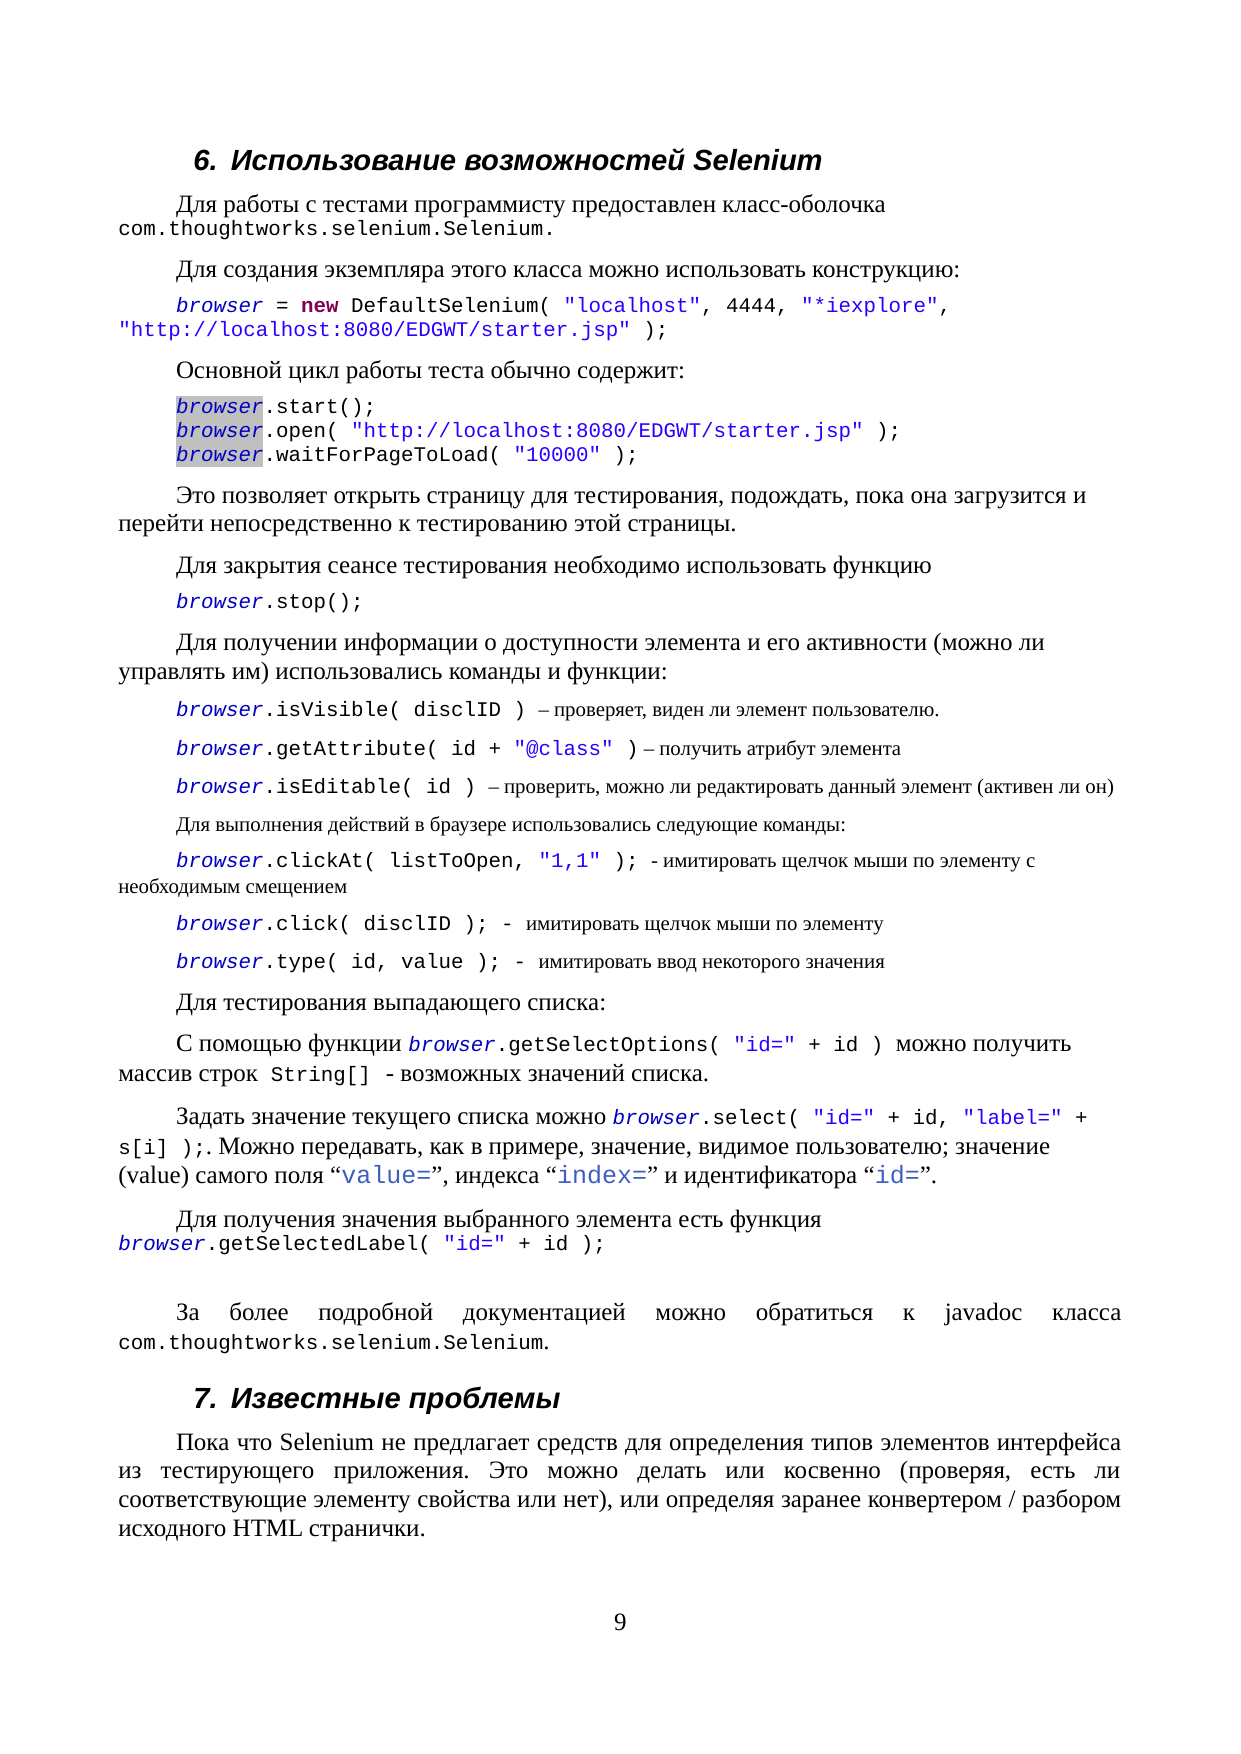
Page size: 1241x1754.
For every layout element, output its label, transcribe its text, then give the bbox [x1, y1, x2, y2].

subtitle Известные проблемы [193, 1381, 1122, 1414]
text С помощью функции browser.getSelectOptions( "id=" + id ) можно получить массив строк String[] - возможных значений списка. [118, 1028, 1122, 1089]
text browser.isEditable( id ) – проверить, можно ли редактировать данный элемент (активен ли он) [118, 774, 1122, 799]
text browser.clickAt( listToOpen, "1,1" ); - имитировать щелчок мыши по элементу с необходимым смещением [118, 848, 1122, 898]
text Для получения значения выбранного элемента есть функция browser.getSelectedLabel( "id=" + id ); [118, 1204, 1122, 1256]
text browser.start(); [118, 396, 1122, 420]
text Для работы с тестами программисту предоставлен класс-оболочка com.thoughtworks.selenium.Selenium. [118, 189, 1122, 242]
text browser.stop(); [118, 591, 1122, 615]
text Для тестирования выпадающего списка: [118, 987, 1122, 1016]
text browser.type( id, value ); - имитировать ввод некоторого значения [118, 949, 1122, 975]
text Это позволяет открыть страницу для тестирования, подождать, пока она загрузится и перейти непосредственно к тестированию этой страницы. [118, 480, 1122, 537]
text Для получении информации о доступности элемента и его активности (можно ли управлять им) использовались команды и функции: [118, 627, 1122, 685]
text Для закрытия сеансе тестирования необходимо использовать функцию [118, 550, 1122, 578]
subtitle Использование возможностей Selenium [193, 143, 1122, 177]
text Для создания экземпляра этого класса можно использовать конструкцию: [118, 254, 1122, 283]
text browser.getAttribute( id + "@class" ) – получить атрибут элемента [118, 735, 1122, 761]
text Пока что Selenium не предлагает средств для определения типов элементов интерфейса из тестирующего приложения. Это можно делать или косвенно (проверяя, есть ли соответствующие элементу свойства или нет), или определяя заранее конвертером / разбором исходного HTML странички. [118, 1427, 1122, 1542]
text За более подробной документацией можно обратиться к javadoc класса com.thoughtworks.selenium.Selenium. [118, 1297, 1122, 1356]
text Задать значение текущего списка можно browser.select( "id=" + id, "label=" + s[i] );. Можно передавать, как в примере, значение, видимое пользователю; значение (value) самого поля “value=”, индекса “index=” и идентификатора “id=”. [118, 1101, 1122, 1191]
text browser.waitForPageToLoad( "10000" ); [118, 444, 1122, 467]
text Основной цикл работы теста обычно содержит: [118, 355, 1122, 384]
text browser.click( disclID ); - имитировать щелчок мыши по элементу [118, 911, 1122, 936]
text browser.open( "http://localhost:8080/EDGWT/starter.jsp" ); [118, 420, 1122, 444]
text browser.isVisible( disclID ) – проверяет, виден ли элемент пользователю. [118, 697, 1122, 723]
text browser = new DefaultSelenium( "localhost", 4444, "*iexplore", "http://localhost:8080/EDGWT/starter.jsp" ); [118, 295, 1122, 343]
text Для выполнения действий в браузере использовались следующие команды: [118, 812, 1122, 836]
